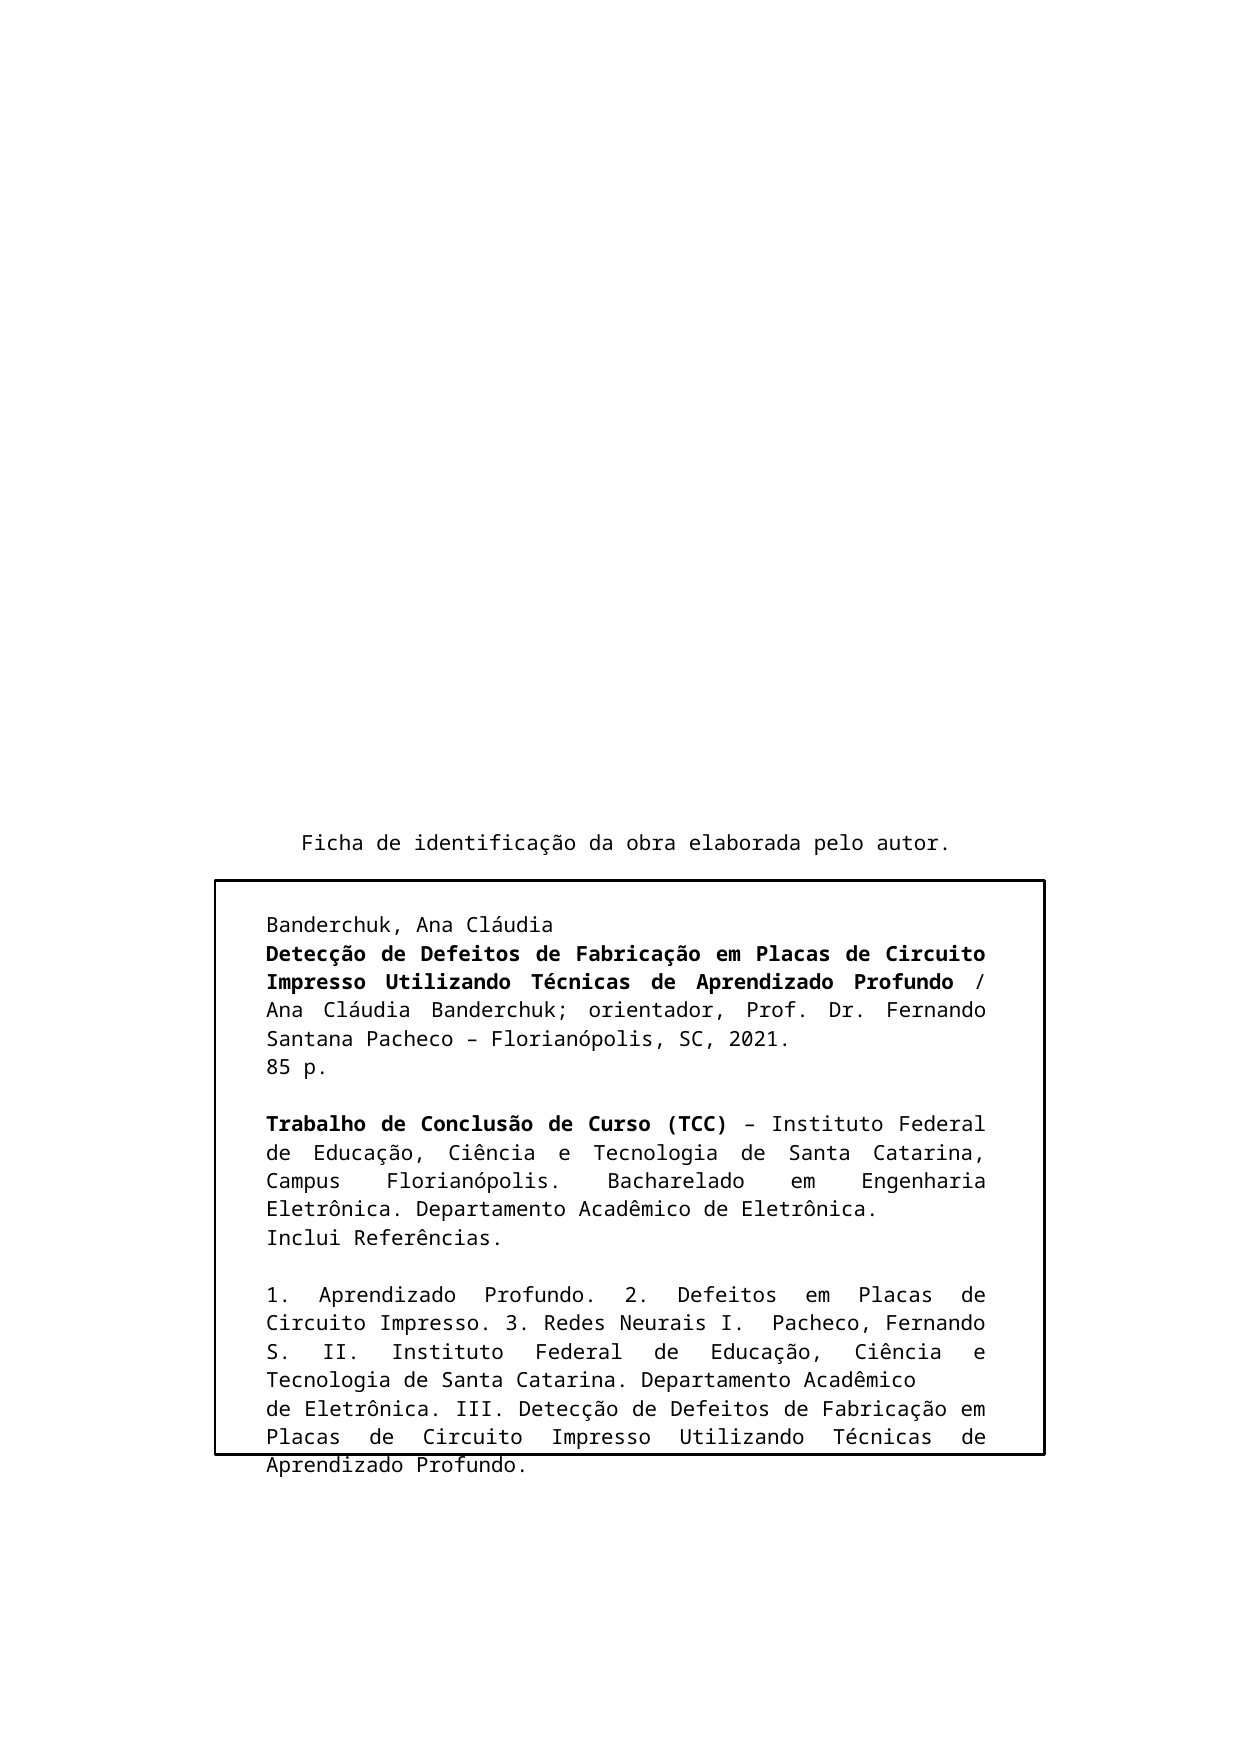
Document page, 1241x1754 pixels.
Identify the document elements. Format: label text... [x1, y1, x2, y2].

text Ficha de identificação da obra elaborada pelo autor. [266, 828, 986, 856]
text de Eletrônica. III. Detecção de Defeitos de Fabricação em Placas de Circuito Impresso Utilizando Técnicas de Aprendizado Profundo. [266, 1456, 986, 1479]
